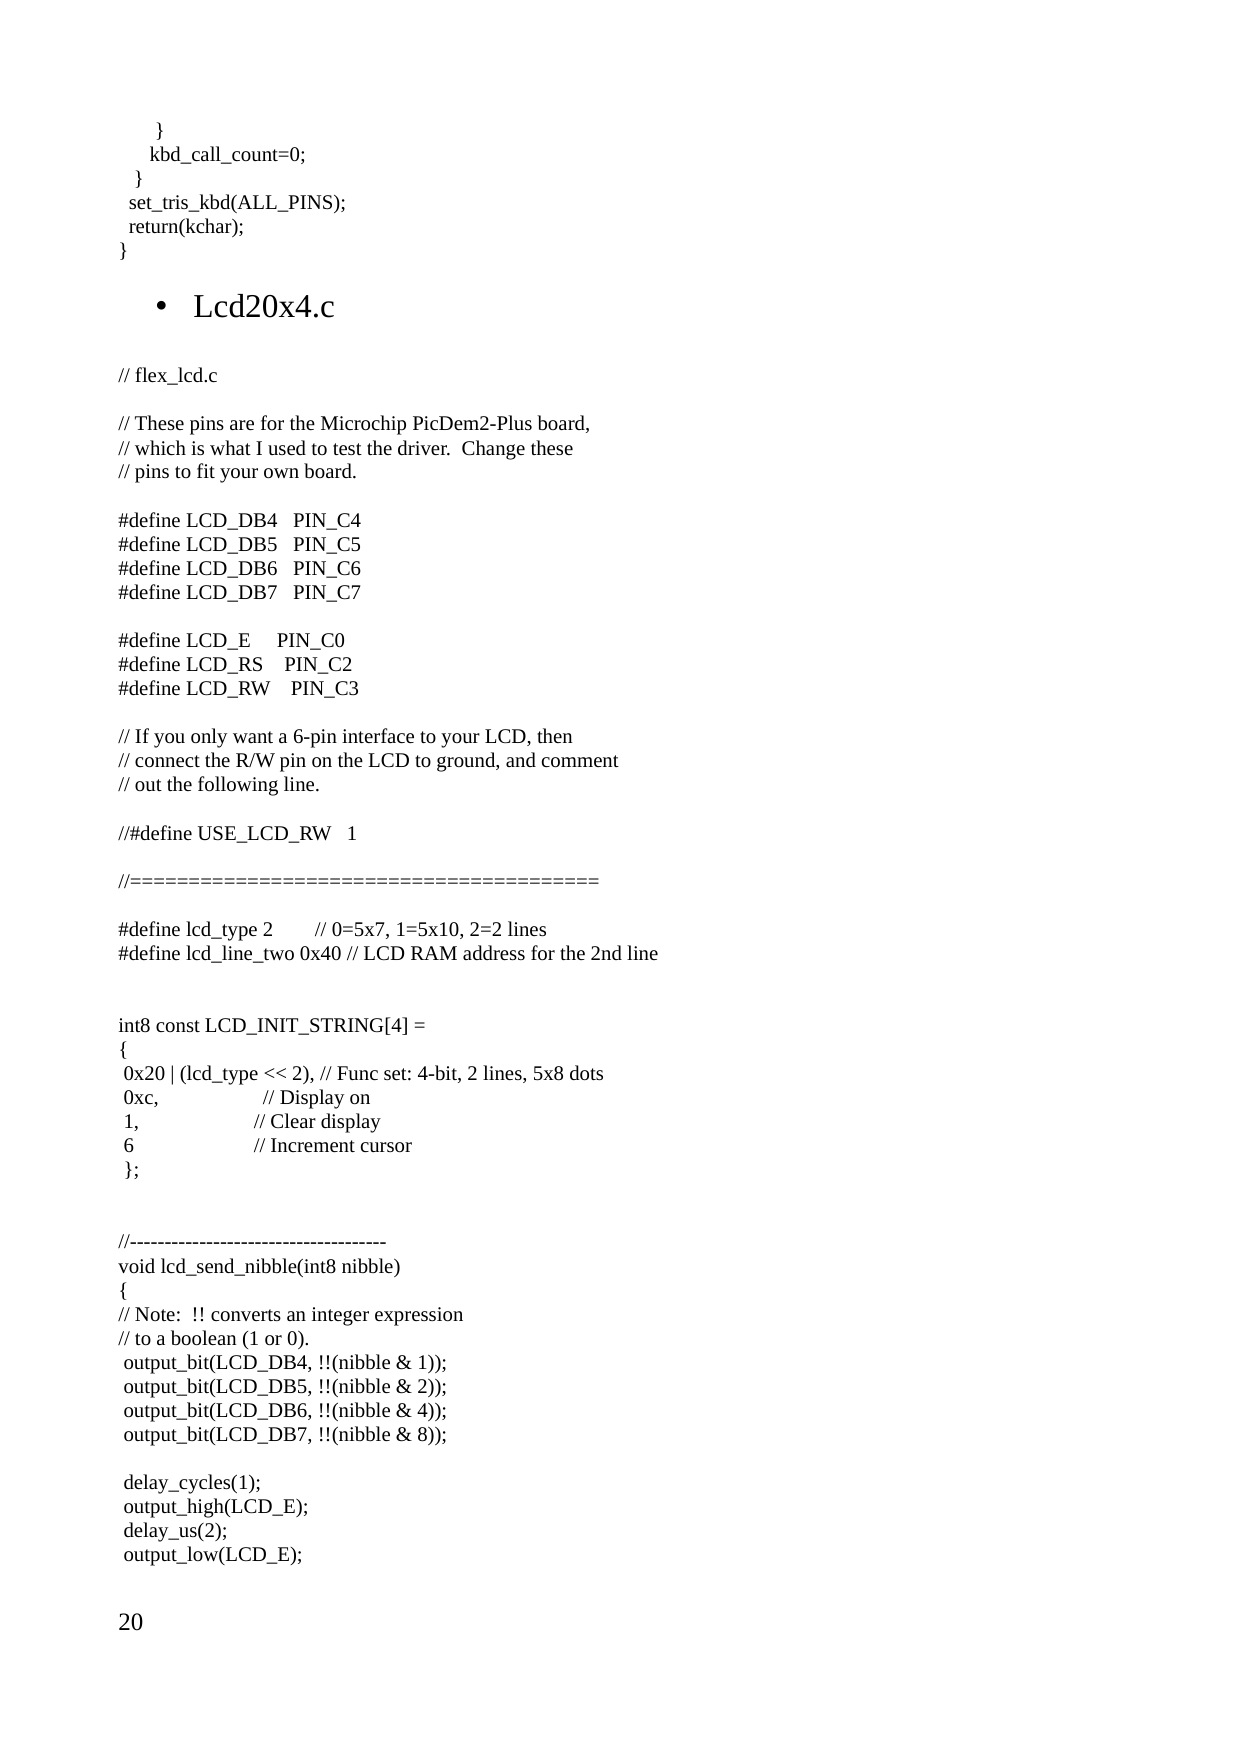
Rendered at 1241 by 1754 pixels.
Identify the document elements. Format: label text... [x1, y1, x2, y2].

text int8 const LCD_INIT_STRING[4] = [118, 1013, 1122, 1037]
text // These pins are for the Microchip PicDem2-Plus board, [118, 411, 1122, 435]
text 6 // Increment cursor [118, 1133, 1122, 1157]
text #define LCD_DB7 PIN_C7 [118, 580, 1122, 604]
text output_bit(LCD_DB5, !!(nibble & 2)); [118, 1374, 1122, 1398]
text output_bit(LCD_DB6, !!(nibble & 4)); [118, 1398, 1122, 1422]
text 0x20 | (lcd_type << 2), // Func set: 4-bit, 2 lines, 5x8 dots [118, 1061, 1122, 1085]
text { [118, 1278, 1122, 1302]
text #define LCD_RS PIN_C2 [118, 652, 1122, 676]
text #define lcd_line_two 0x40 // LCD RAM address for the 2nd line [118, 941, 1122, 965]
text delay_cycles(1); [118, 1470, 1122, 1494]
text output_bit(LCD_DB7, !!(nibble & 8)); [118, 1422, 1122, 1446]
text } [118, 118, 1122, 142]
text kbd_call_count=0; [118, 142, 1122, 166]
text #define LCD_E PIN_C0 [118, 628, 1122, 652]
list Lcd20x4.c [156, 287, 1122, 325]
text 1, // Clear display [118, 1109, 1122, 1133]
text //#define USE_LCD_RW 1 [118, 820, 1122, 844]
text #define LCD_DB4 PIN_C4 [118, 508, 1122, 532]
text // to a boolean (1 or 0). [118, 1326, 1122, 1350]
text // pins to fit your own board. [118, 459, 1122, 483]
text //======================================== [118, 868, 1122, 893]
text // If you only want a 6-pin interface to your LCD, then [118, 724, 1122, 748]
text // which is what I used to test the driver. Change these [118, 435, 1122, 459]
text }; [118, 1157, 1122, 1181]
text // Note: !! converts an integer expression [118, 1302, 1122, 1326]
text // flex_lcd.c [118, 363, 1122, 387]
text return(kchar); [118, 214, 1122, 238]
text #define LCD_RW PIN_C3 [118, 676, 1122, 700]
text } [118, 238, 1122, 262]
text // out the following line. [118, 772, 1122, 796]
text #define lcd_type 2 // 0=5x7, 1=5x10, 2=2 lines [118, 917, 1122, 941]
text output_low(LCD_E); [118, 1542, 1122, 1566]
text output_bit(LCD_DB4, !!(nibble & 1)); [118, 1350, 1122, 1374]
text { [118, 1037, 1122, 1061]
text output_high(LCD_E); [118, 1494, 1122, 1518]
text 0xc, // Display on [118, 1085, 1122, 1109]
text #define LCD_DB6 PIN_C6 [118, 556, 1122, 580]
text // connect the R/W pin on the LCD to ground, and comment [118, 748, 1122, 772]
text void lcd_send_nibble(int8 nibble) [118, 1253, 1122, 1278]
text delay_us(2); [118, 1518, 1122, 1542]
text #define LCD_DB5 PIN_C5 [118, 532, 1122, 556]
text set_tris_kbd(ALL_PINS); [118, 190, 1122, 214]
text } [118, 166, 1122, 190]
text //------------------------------------- [118, 1229, 1122, 1253]
